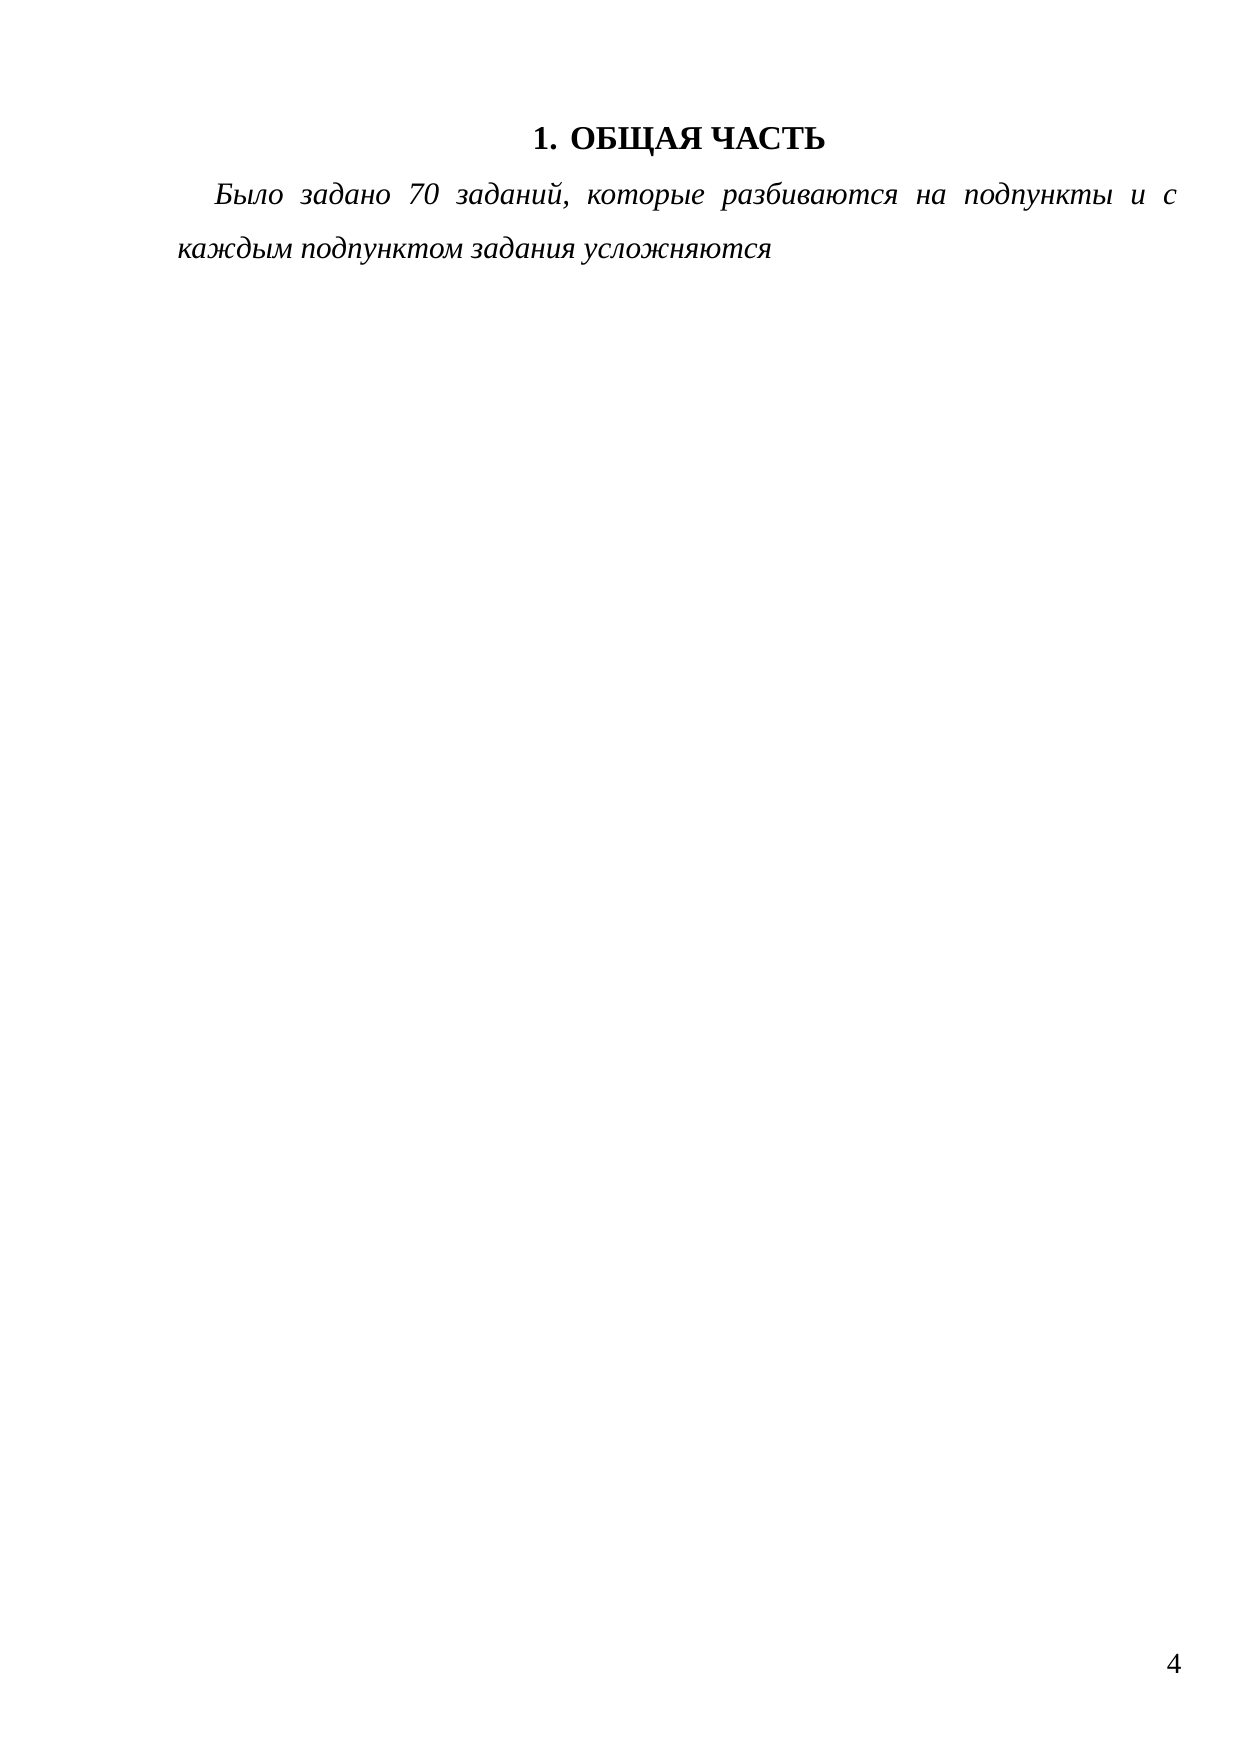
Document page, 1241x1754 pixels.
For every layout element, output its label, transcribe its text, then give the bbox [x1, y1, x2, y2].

text Было задано 70 заданий, которые разбиваются на подпункты и с каждым подпунктом задания усложняются [177, 176, 1181, 265]
subtitle ОБЩАЯ ЧАСТЬ [177, 118, 1181, 156]
